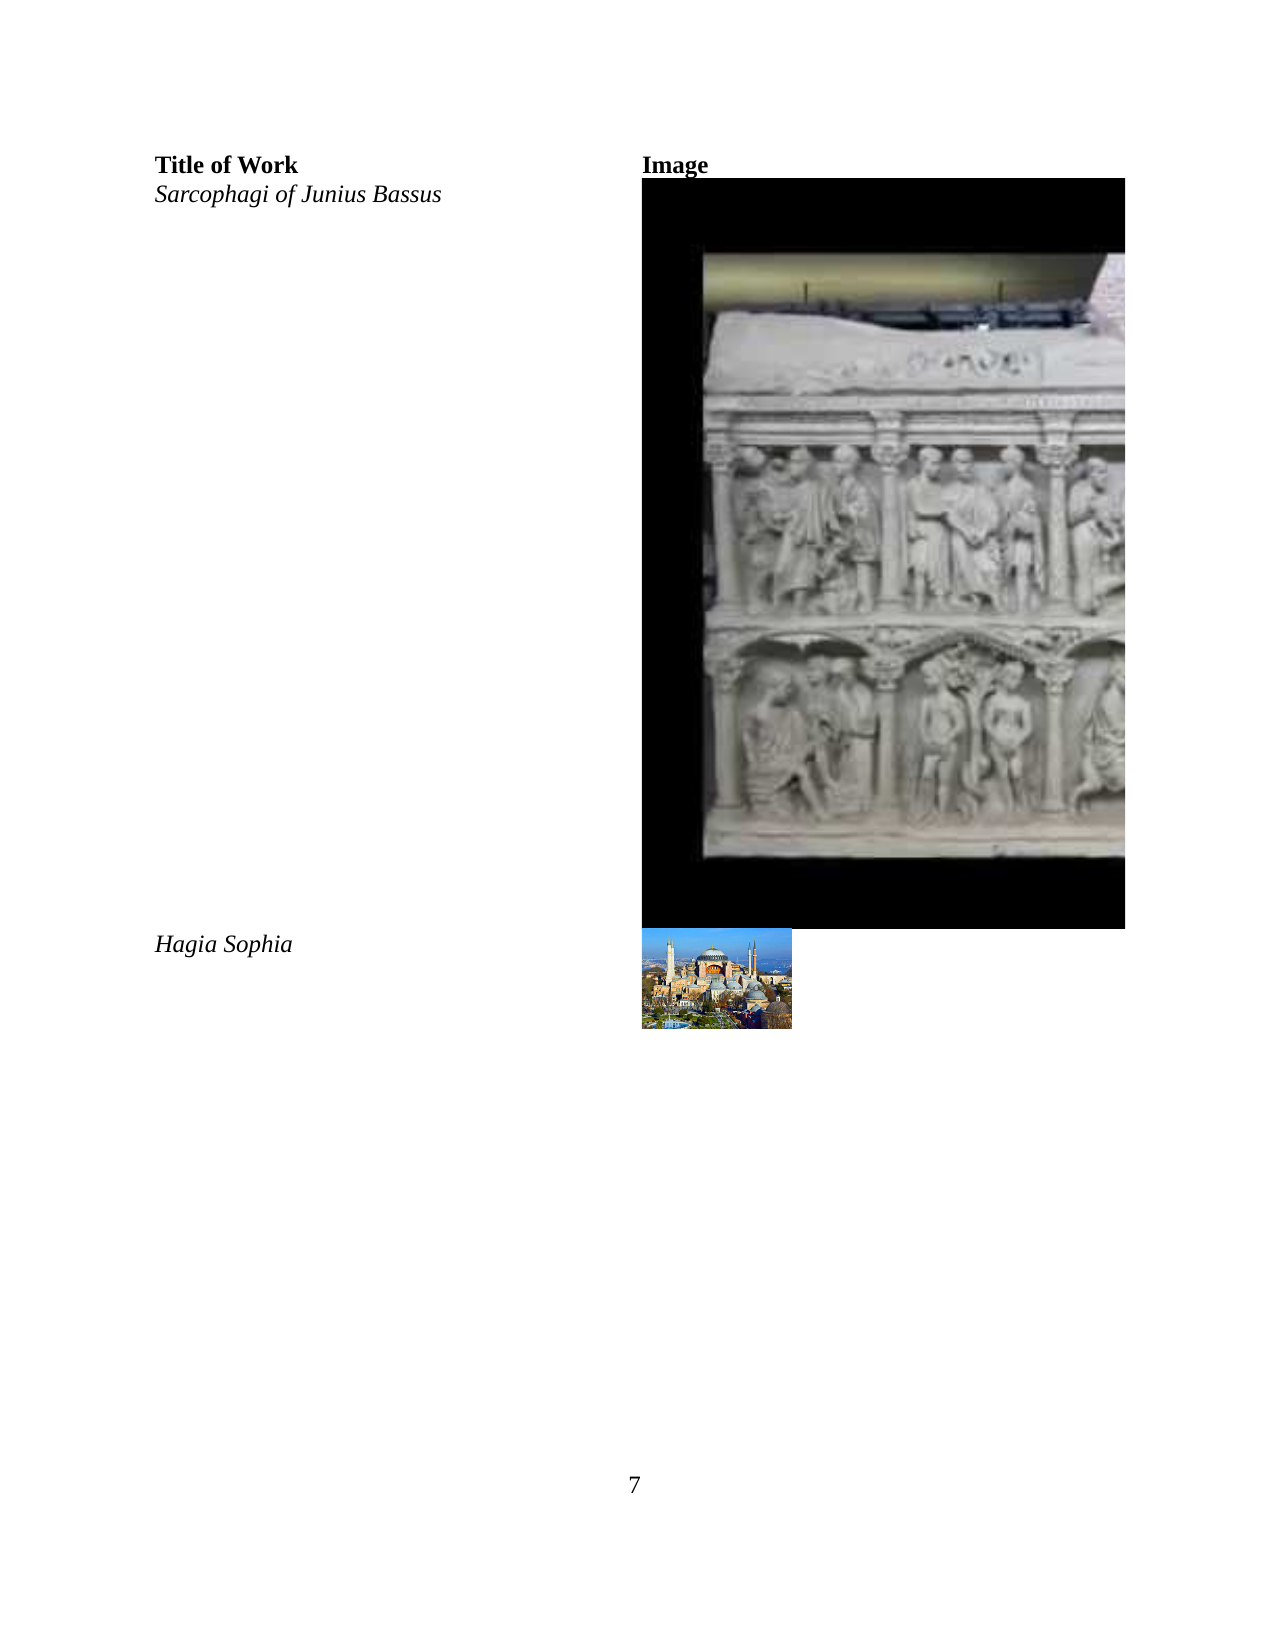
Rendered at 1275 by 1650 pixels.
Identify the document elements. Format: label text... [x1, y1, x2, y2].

table_cell Hagia Sophia [150, 929, 637, 1029]
table_header Title of Work [150, 150, 637, 179]
picture [641, 178, 1125, 1029]
table_cell Sarcophagi of Junius Bassus [150, 179, 637, 929]
table_header Image [638, 150, 1125, 179]
table_cell [792, 929, 1125, 1029]
